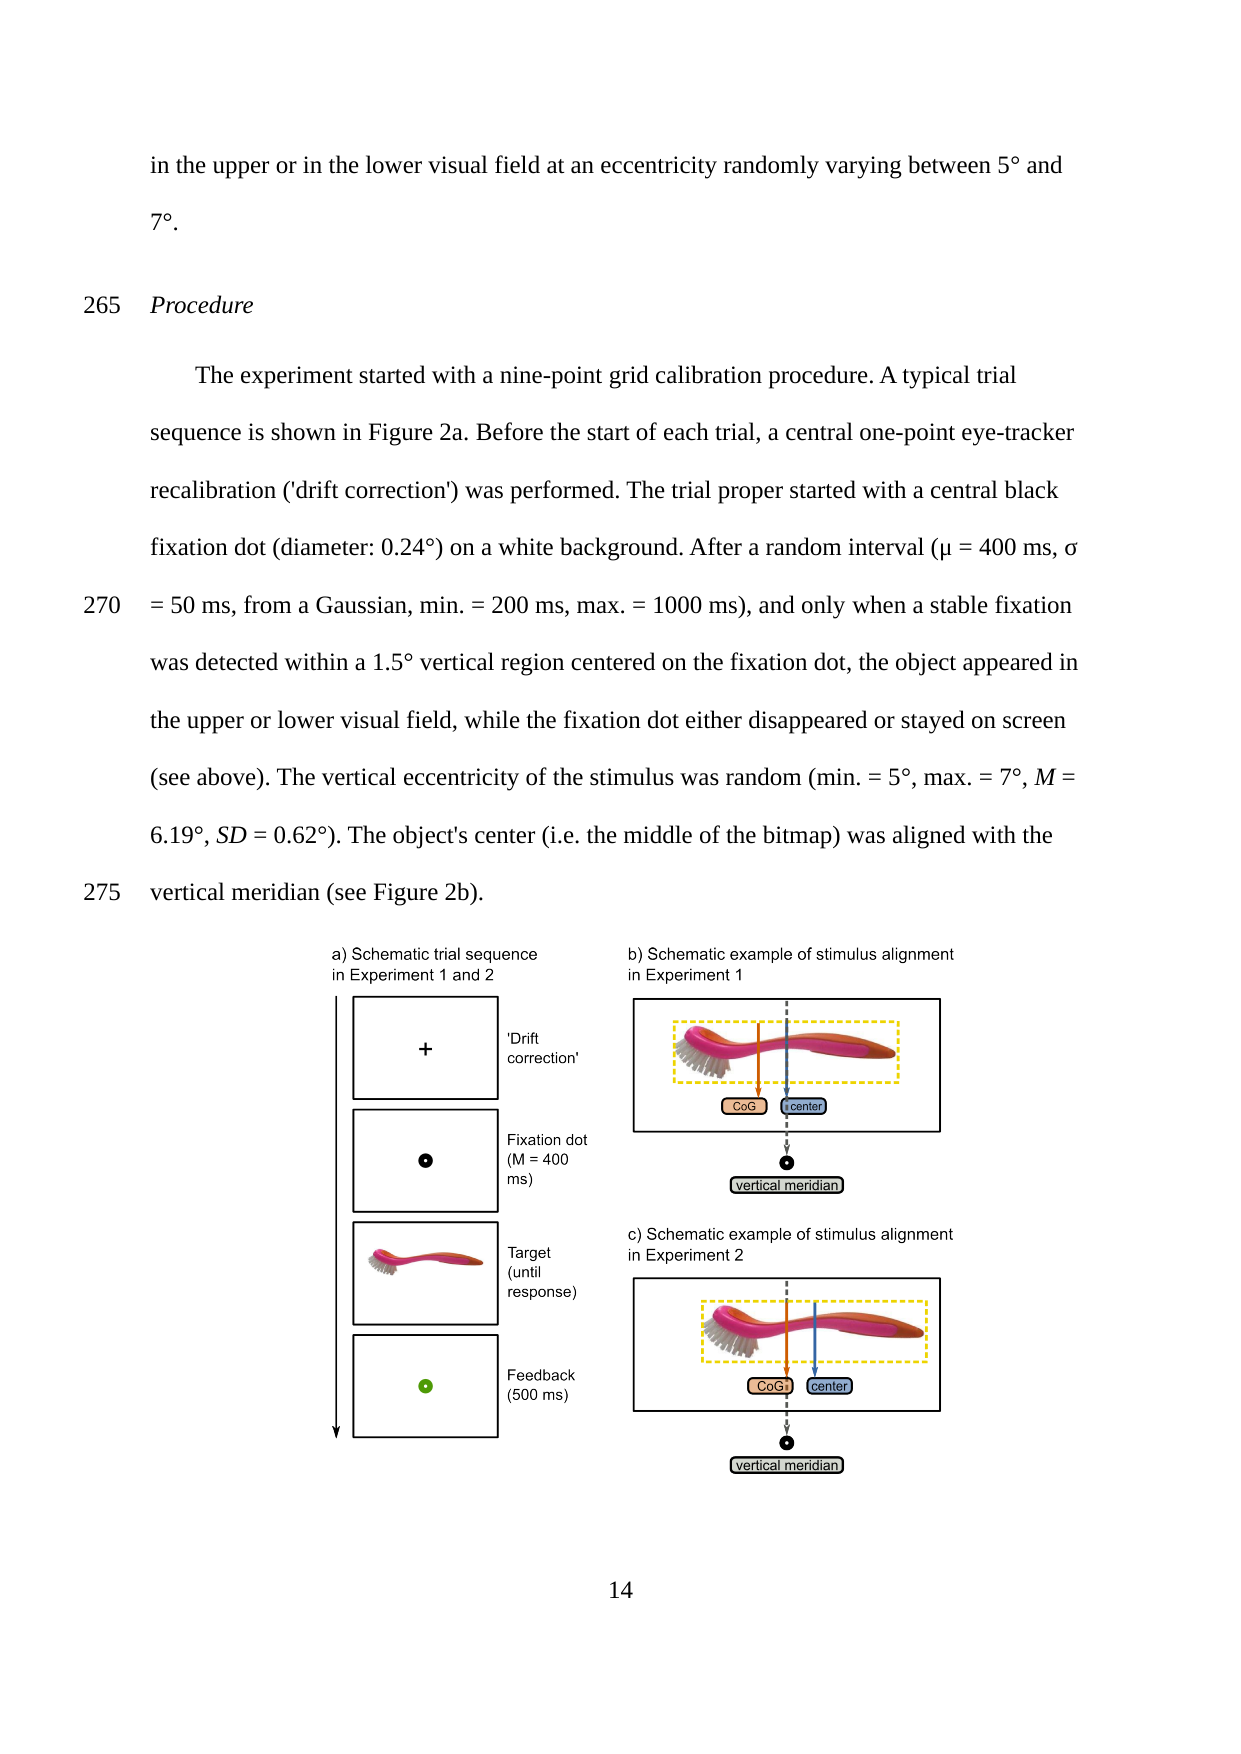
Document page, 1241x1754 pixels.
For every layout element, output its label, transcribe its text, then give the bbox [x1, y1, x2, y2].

text The experiment started with a nine-point grid calibration procedure. A typical trial sequence is shown in Figure 2a. Before the start of each trial, a central one-point eye-tracker recalibration ('drift correction') was performed. The trial proper started with a central black fixation dot (diameter: 0.24°) on a white background. After a random interval (μ = 400 ms, σ = 50 ms, from a Gaussian, min. = 200 ms, max. = 1000 ms), and only when a stable fixation was detected within a 1.5° vertical region centered on the fixation dot, the object appeared in the upper or lower visual field, while the fixation dot either disappeared or stayed on screen (see above). The vertical eccentricity of the stimulus was random (min. = 5°, max. = 7°, M = 6.19°, SD = 0.62°). The object's center (i.e. the middle of the bitmap) was aligned with the vertical meridian (see Figure 2b). [150, 360, 1091, 906]
text in the upper or in the lower visual field at an eccentricity randomly varying between 5° and 7°. [150, 150, 1091, 236]
picture [332, 947, 954, 1474]
subtitle Procedure [150, 290, 1091, 319]
